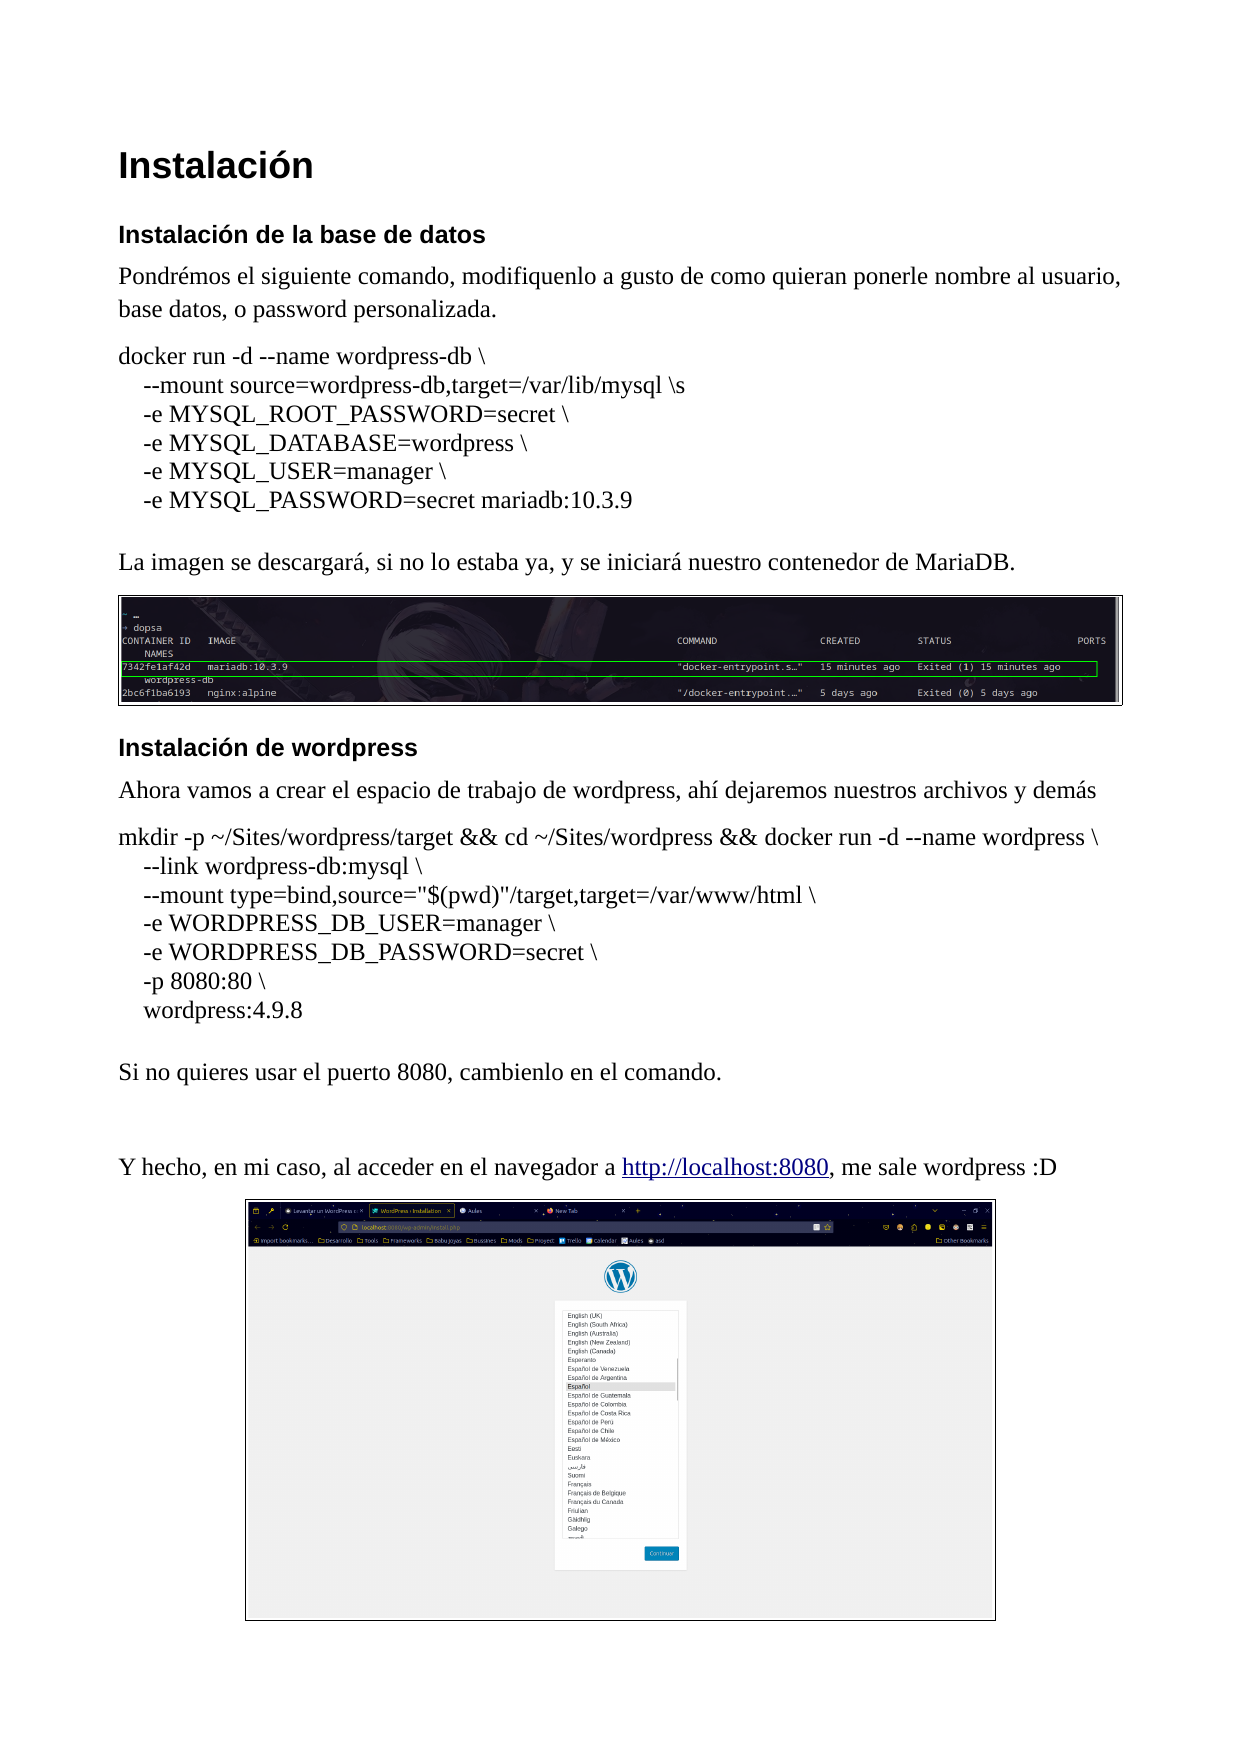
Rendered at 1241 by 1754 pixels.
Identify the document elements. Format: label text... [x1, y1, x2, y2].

subtitle Instalación de la base de datos [118, 219, 1122, 248]
picture [121, 597, 1119, 702]
text La imagen se descargará, si no lo estaba ya, y se iniciará nuestro contenedor de MariaDB. [118, 514, 1122, 576]
text Si no quieres usar el puerto 8080, cambienlo en el comando. [118, 1023, 1122, 1085]
picture [248, 1202, 993, 1618]
text Pondrémos el siguiente comando, modifiquenlo a gusto de como quieran ponerle nombre al usuario, base datos, o password personalizada. [118, 261, 1122, 323]
table_header docker run -d --name wordpress-db \ --mount source=wordpress-db,target=/var/lib/mysql \s -e MYSQL_ROOT_PASSWORD=secret \ -e MYSQL_DATABASE=wordpress \ -e MYSQL_USER=manager \ -e MYSQL_PASSWORD=secret mariadb:10.3.9 [118, 341, 1122, 514]
table_header mkdir -p ~/Sites/wordpress/target && cd ~/Sites/wordpress && docker run -d --name wordpress \ --link wordpress-db:mysql \ --mount type=bind,source="$(pwd)"/target,target=/var/www/html \ -e WORDPRESS_DB_USER=manager \ -e WORDPRESS_DB_PASSWORD=secret \ -p 8080:80 \ wordpress:4.9.8 [118, 822, 1122, 1023]
subtitle Instalación [118, 143, 1122, 186]
subtitle Instalación de wordpress [118, 706, 1122, 762]
subtitle [119, 596, 1122, 705]
text Ahora vamos a crear el espacio de trabajo de wordpress, ahí dejaremos nuestros archivos y demás [118, 775, 1122, 803]
text Y hecho, en mi caso, al acceder en el navegador a http://localhost:8080, me sale wordpress :D [118, 1152, 1122, 1181]
